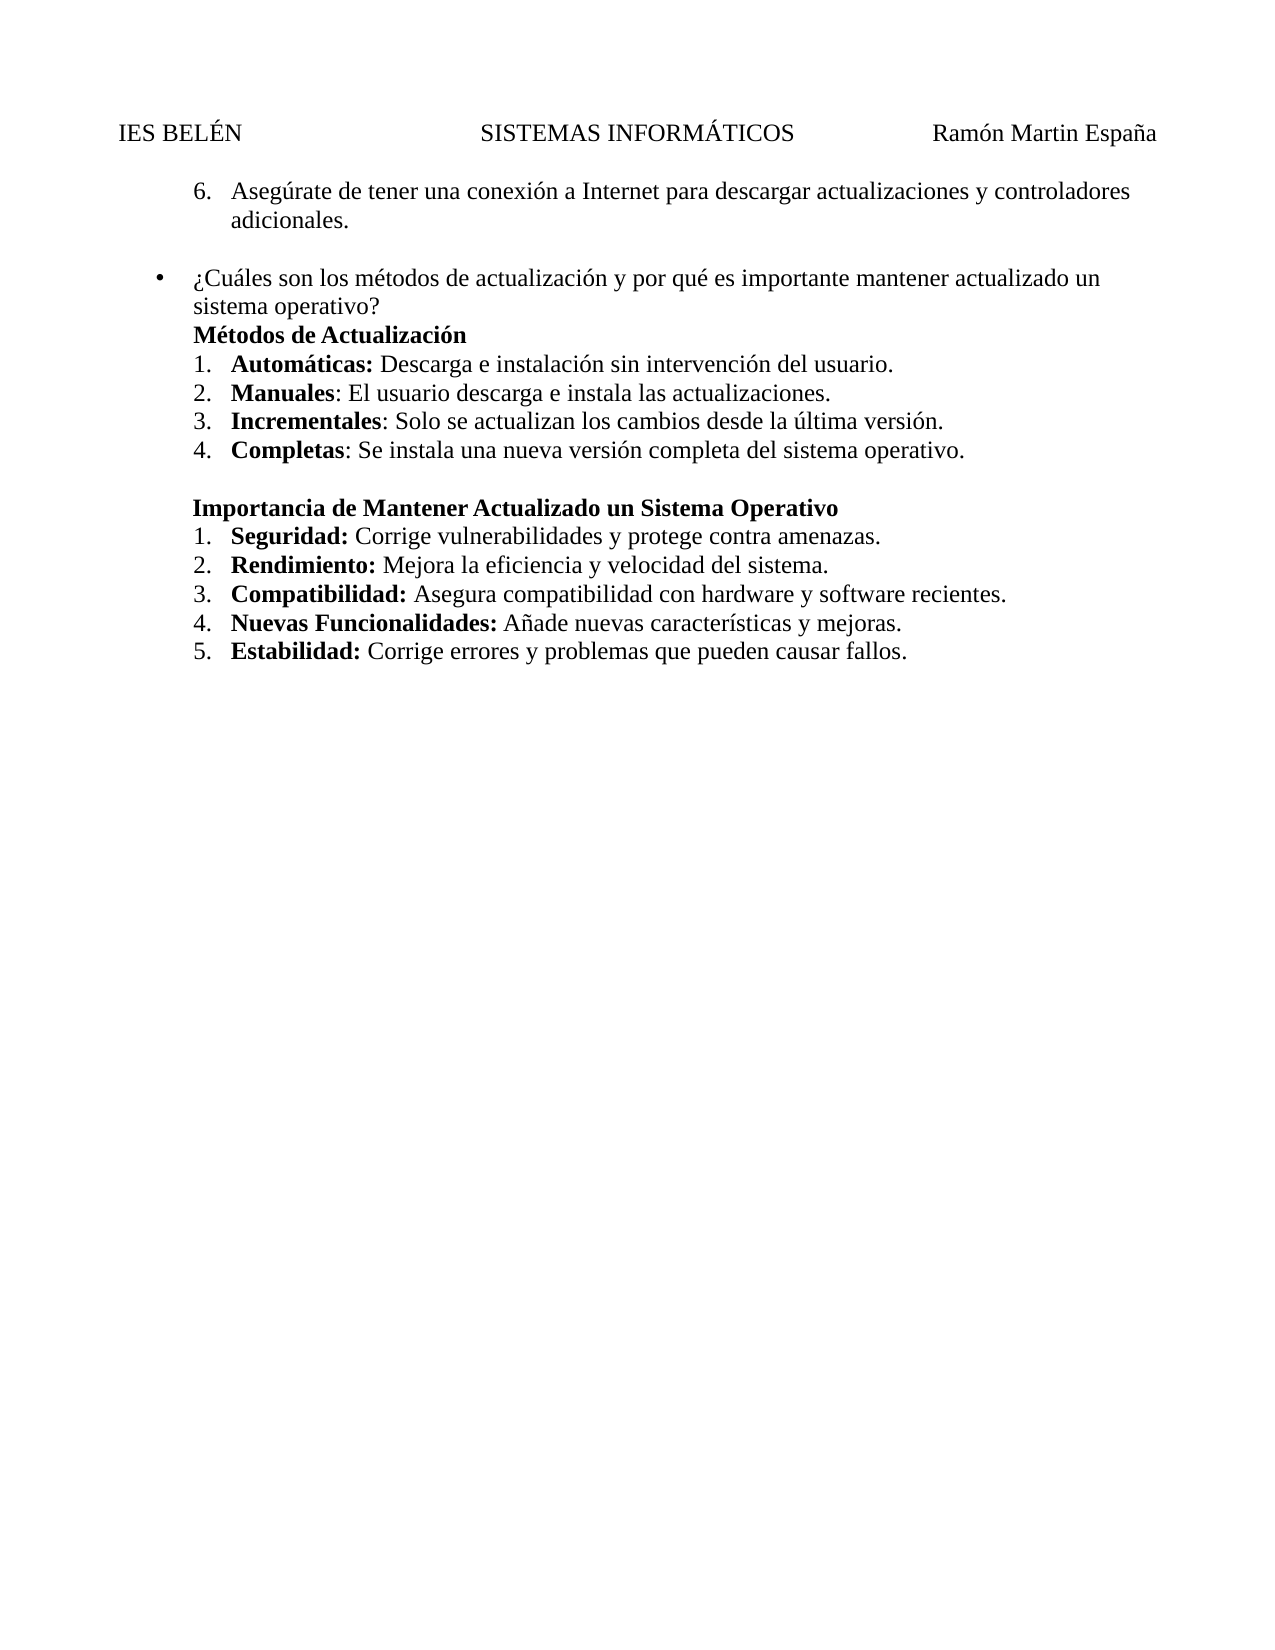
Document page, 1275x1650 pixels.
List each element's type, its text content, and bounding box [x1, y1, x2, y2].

list Incrementales: Solo se actualizan los cambios desde la última versión. [193, 406, 1157, 435]
list Seguridad: Corrige vulnerabilidades y protege contra amenazas. [193, 521, 1157, 550]
list Manuales: El usuario descarga e instala las actualizaciones. [193, 378, 1157, 406]
list Estabilidad: Corrige errores y problemas que pueden causar fallos. [193, 636, 1157, 665]
list Automáticas: Descarga e instalación sin intervención del usuario. [193, 349, 1157, 378]
list Nuevas Funcionalidades: Añade nuevas características y mejoras. [193, 608, 1157, 636]
list Rendimiento: Mejora la eficiencia y velocidad del sistema. [193, 550, 1157, 579]
list Asegúrate de tener una conexión a Internet para descargar actualizaciones y controladores adicionales. [193, 176, 1157, 234]
list Compatibilidad: Asegura compatibilidad con hardware y software recientes. [193, 579, 1157, 608]
list Completas: Se instala una nueva versión completa del sistema operativo. [193, 435, 1157, 464]
text Importancia de Mantener Actualizado un Sistema Operativo [83, 493, 1157, 521]
list ¿Cuáles son los métodos de actualización y por qué es importante mantener actualizado un sistema operativo? Métodos de Actualización [156, 263, 1157, 349]
